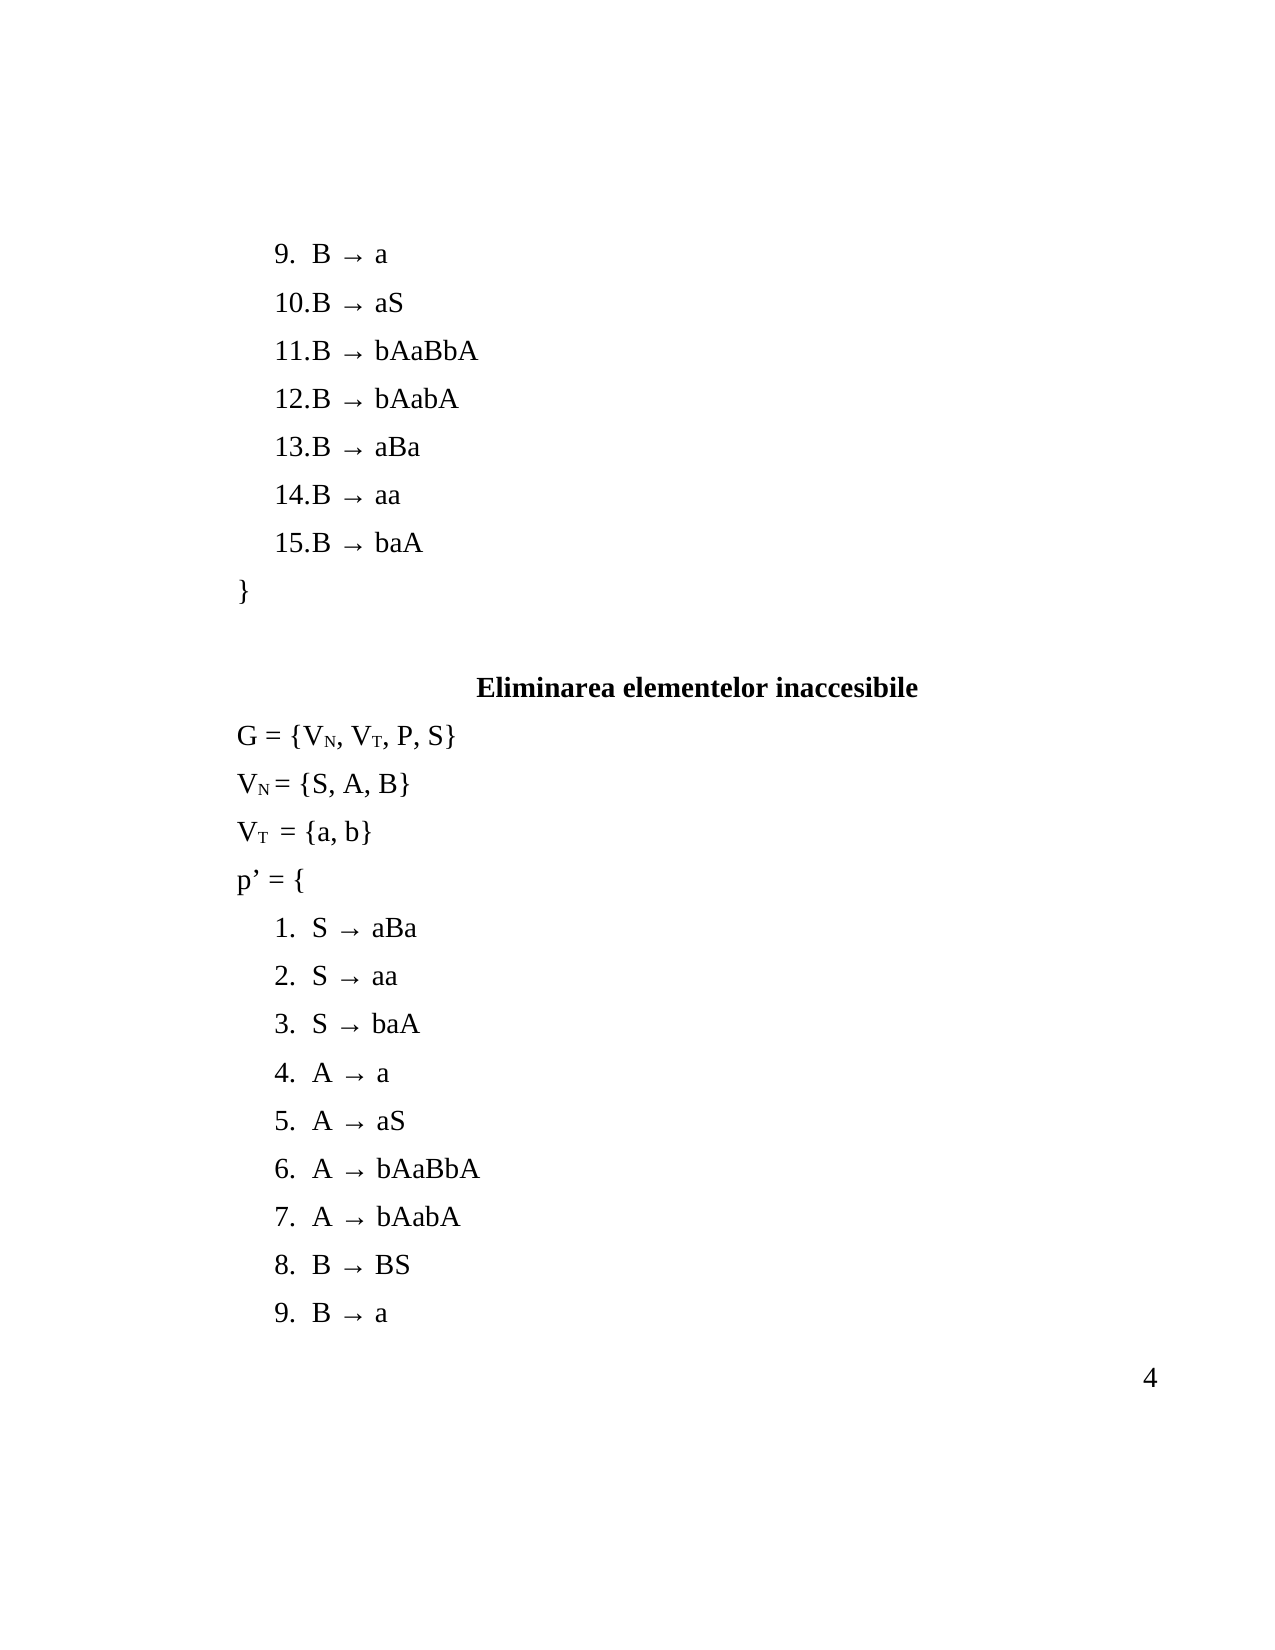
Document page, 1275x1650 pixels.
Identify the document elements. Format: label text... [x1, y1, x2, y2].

list B → bAabA [274, 381, 1157, 414]
text } [237, 573, 1157, 607]
list B → baA [274, 525, 1157, 559]
list B → a [274, 1295, 1157, 1329]
list A → bAabA [274, 1199, 1157, 1233]
list B → aBa [274, 429, 1157, 463]
text p’ = { [237, 862, 1157, 896]
list S → aBa [274, 910, 1157, 944]
text Eliminarea elementelor inaccesibile [237, 670, 1157, 703]
list B → BS [274, 1247, 1157, 1281]
list B → bAaBbA [274, 333, 1157, 366]
list S → baA [274, 1007, 1157, 1040]
text G = {VN, VT, P, S} [237, 718, 1157, 751]
list A → a [274, 1055, 1157, 1088]
list A → bAaBbA [274, 1151, 1157, 1184]
text VN = {S, A, B} [237, 766, 1157, 799]
list S → aa [274, 958, 1157, 992]
text VT = {a, b} [237, 814, 1157, 848]
list A → aS [274, 1103, 1157, 1136]
list B → aa [274, 477, 1157, 511]
list B → aS [274, 285, 1157, 318]
list B → a [274, 237, 1157, 270]
